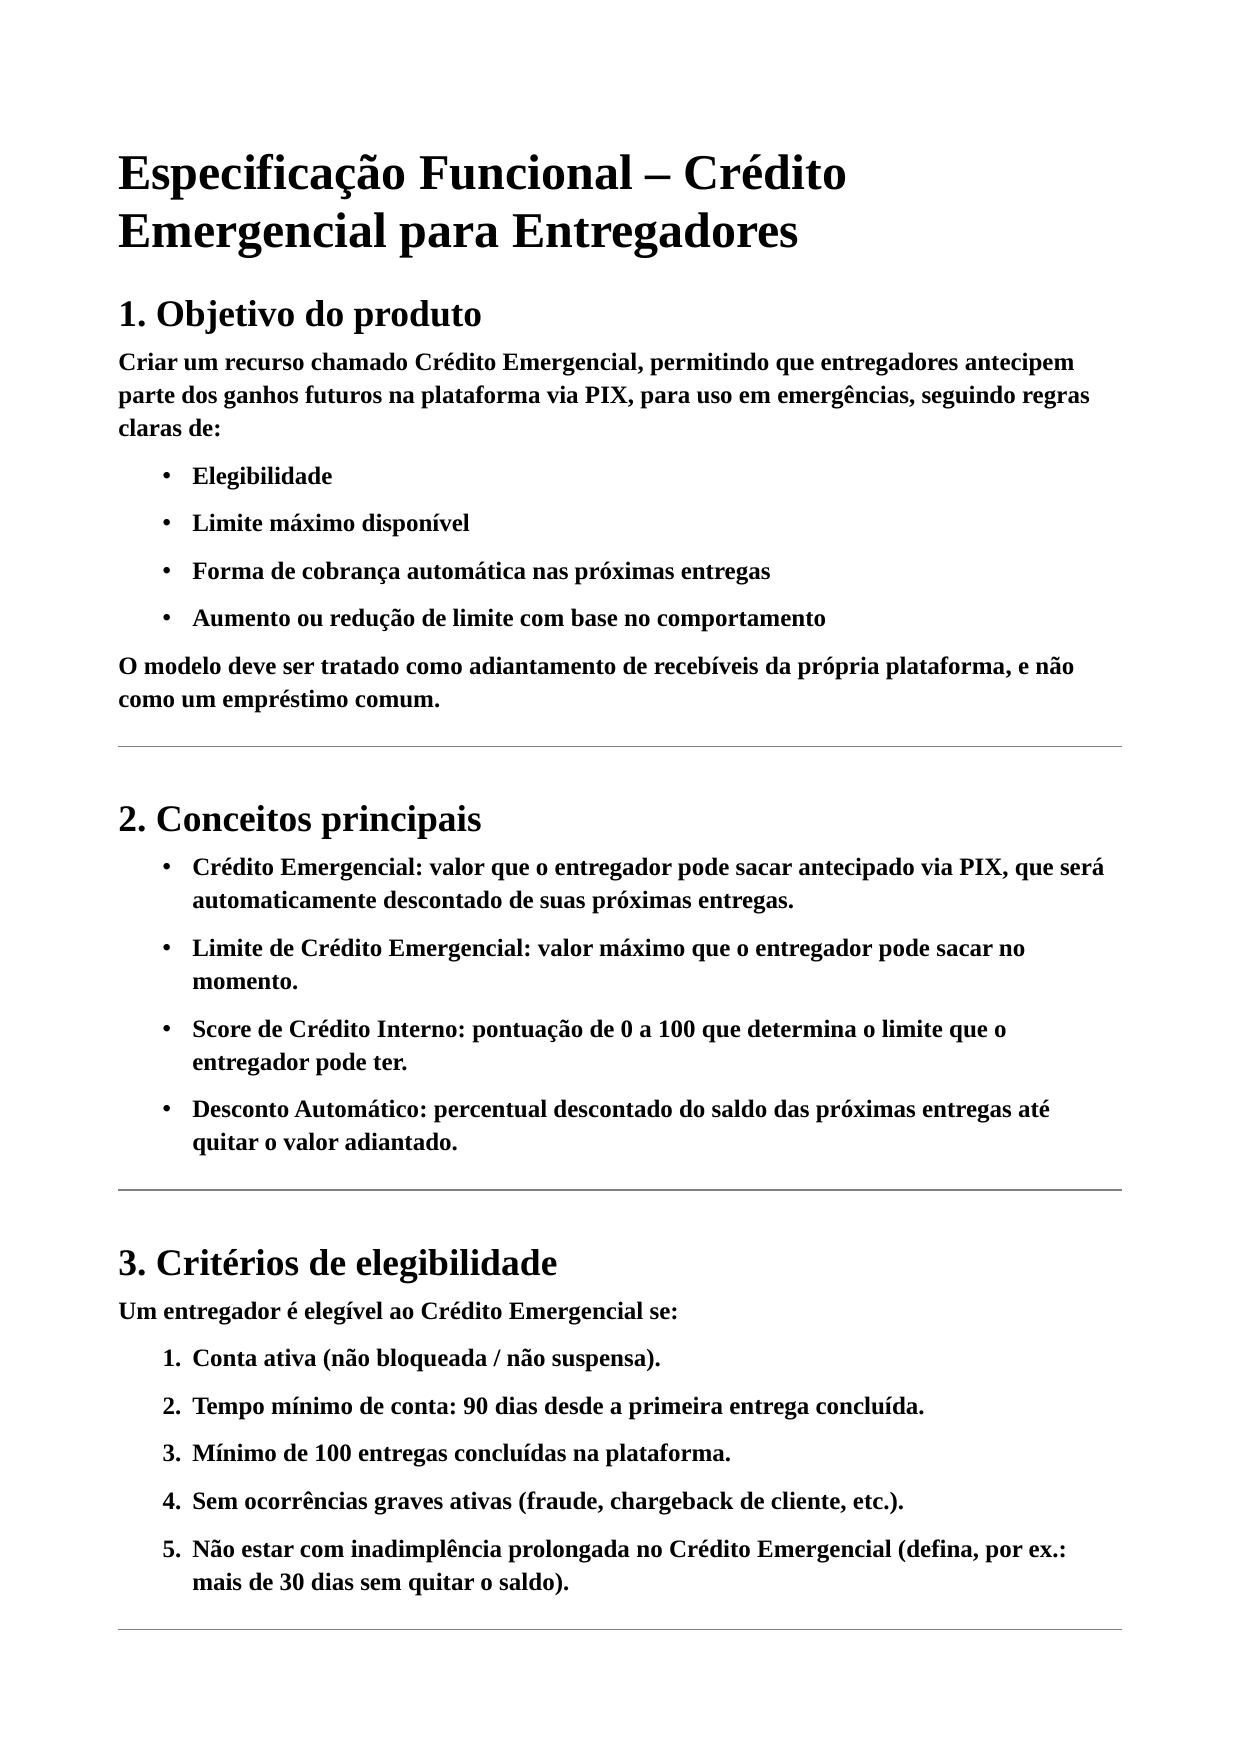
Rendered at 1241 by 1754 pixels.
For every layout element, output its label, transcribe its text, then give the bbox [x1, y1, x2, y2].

list Forma de cobrança automática nas próximas entregas [162, 556, 1122, 585]
list Não estar com inadimplência prolongada no Crédito Emergencial (defina, por ex.: mais de 30 dias sem quitar o saldo). [162, 1534, 1122, 1596]
list Limite máximo disponível [162, 508, 1122, 537]
list Sem ocorrências graves ativas (fraude, chargeback de cliente, etc.). [162, 1486, 1122, 1515]
list Conta ativa (não bloqueada / não suspensa). [162, 1343, 1122, 1372]
list Mínimo de 100 entregas concluídas na plataforma. [162, 1438, 1122, 1467]
list Limite de Crédito Emergencial: valor máximo que o entregador pode sacar no momento. [162, 933, 1122, 995]
list Desconto Automático: percentual descontado do saldo das próximas entregas até quitar o valor adiantado. [162, 1094, 1122, 1156]
text Um entregador é elegível ao Crédito Emergencial se: [118, 1296, 1122, 1324]
list Crédito Emergencial: valor que o entregador pode sacar antecipado via PIX, que será automaticamente descontado de suas próximas entregas. [162, 852, 1122, 914]
subtitle Especificação Funcional – Crédito Emergencial para Entregadores [118, 143, 1122, 258]
subtitle 3. Critérios de elegibilidade [118, 1240, 1122, 1283]
list Aumento ou redução de limite com base no comportamento [162, 603, 1122, 632]
subtitle 2. Conceitos principais [118, 797, 1122, 840]
text Criar um recurso chamado Crédito Emergencial, permitindo que entregadores antecipem parte dos ganhos futuros na plataforma via PIX, para uso em emergências, seguindo regras claras de: [118, 347, 1122, 442]
list Elegibilidade [162, 461, 1122, 489]
list Tempo mínimo de conta: 90 dias desde a primeira entrega concluída. [162, 1391, 1122, 1420]
subtitle 1. Objetivo do produto [118, 291, 1122, 334]
text O modelo deve ser tratado como adiantamento de recebíveis da própria plataforma, e não como um empréstimo comum. [118, 651, 1122, 713]
list Score de Crédito Interno: pontuação de 0 a 100 que determina o limite que o entregador pode ter. [162, 1014, 1122, 1076]
